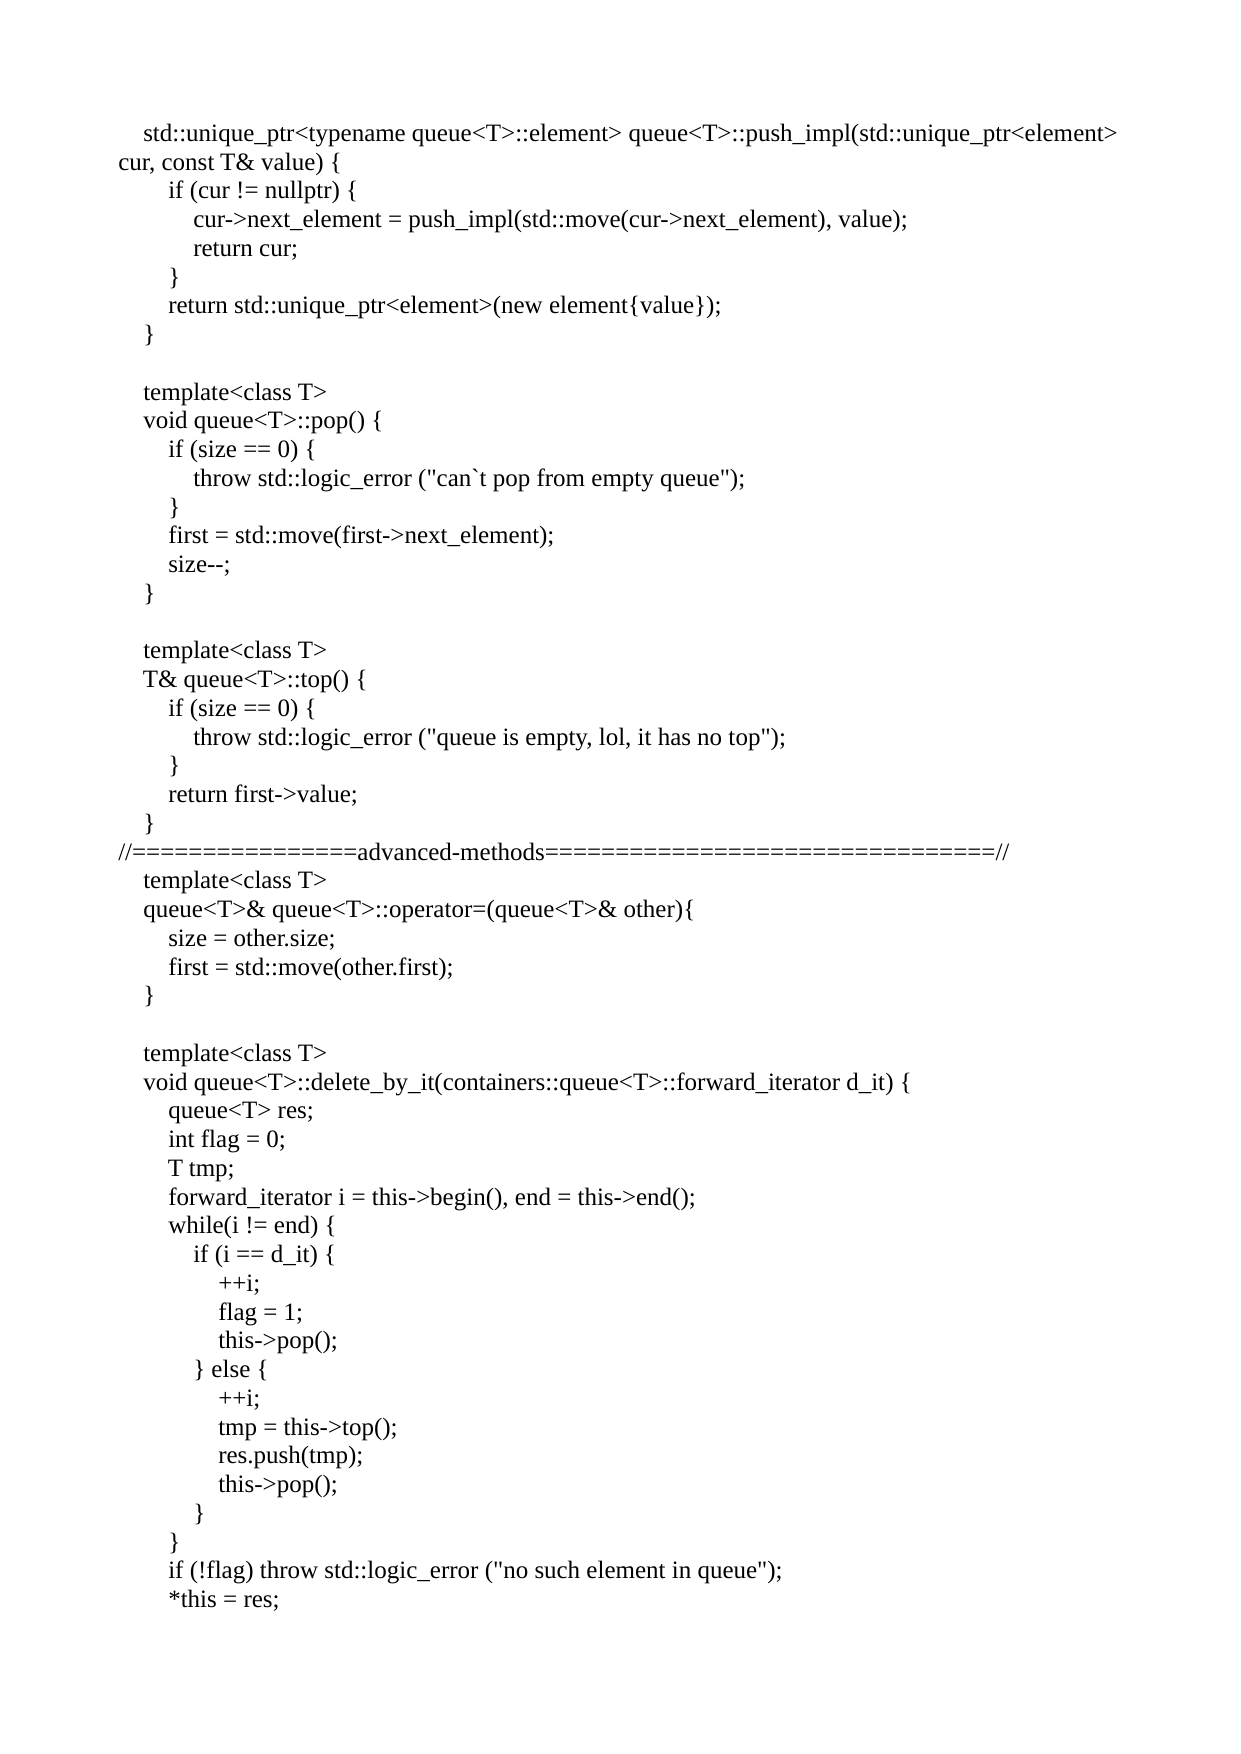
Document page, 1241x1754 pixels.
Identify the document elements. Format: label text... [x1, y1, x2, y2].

text throw std::logic_error ("queue is empty, lol, it has no top"); [118, 722, 1122, 751]
text } [118, 492, 1122, 521]
text first = std::move(other.first); [118, 952, 1122, 981]
text int flag = 0; [118, 1124, 1122, 1153]
text } [118, 578, 1122, 607]
text if (size == 0) { [118, 693, 1122, 722]
text template<class T> [118, 866, 1122, 894]
text } [118, 751, 1122, 779]
text queue<T> res; [118, 1096, 1122, 1124]
text if (size == 0) { [118, 434, 1122, 463]
text throw std::logic_error ("can`t pop from empty queue"); [118, 463, 1122, 492]
text return std::unique_ptr<element>(new element{value}); [118, 291, 1122, 319]
text ++i; [118, 1268, 1122, 1297]
text while(i != end) { [118, 1211, 1122, 1239]
text void queue<T>::pop() { [118, 406, 1122, 434]
text T& queue<T>::top() { [118, 664, 1122, 693]
text T tmp; [118, 1153, 1122, 1182]
text return cur; [118, 233, 1122, 262]
text void queue<T>::delete_by_it(containers::queue<T>::forward_iterator d_it) { [118, 1067, 1122, 1096]
text return first->value; [118, 779, 1122, 808]
text std::unique_ptr<typename queue<T>::element> queue<T>::push_impl(std::unique_ptr<element> cur, const T& value) { [118, 118, 1122, 176]
text this->pop(); [118, 1469, 1122, 1498]
text *this = res; [118, 1584, 1122, 1613]
text //================advanced-methods================================// [118, 837, 1122, 866]
text res.push(tmp); [118, 1441, 1122, 1469]
text this->pop(); [118, 1326, 1122, 1354]
text } [118, 319, 1122, 348]
text flag = 1; [118, 1297, 1122, 1326]
text size = other.size; [118, 923, 1122, 952]
text size--; [118, 549, 1122, 578]
text if (cur != nullptr) { [118, 176, 1122, 204]
text template<class T> [118, 1038, 1122, 1067]
text } [118, 1498, 1122, 1527]
text } [118, 1527, 1122, 1556]
text } [118, 981, 1122, 1009]
text cur->next_element = push_impl(std::move(cur->next_element), value); [118, 204, 1122, 233]
text queue<T>& queue<T>::operator=(queue<T>& other){ [118, 894, 1122, 923]
text if (i == d_it) { [118, 1239, 1122, 1268]
text } [118, 808, 1122, 837]
text first = std::move(first->next_element); [118, 521, 1122, 549]
text if (!flag) throw std::logic_error ("no such element in queue"); [118, 1556, 1122, 1584]
text ++i; [118, 1383, 1122, 1412]
text template<class T> [118, 377, 1122, 406]
text } [118, 262, 1122, 291]
text forward_iterator i = this->begin(), end = this->end(); [118, 1182, 1122, 1211]
text } else { [118, 1354, 1122, 1383]
text tmp = this->top(); [118, 1412, 1122, 1441]
text template<class T> [118, 636, 1122, 664]
